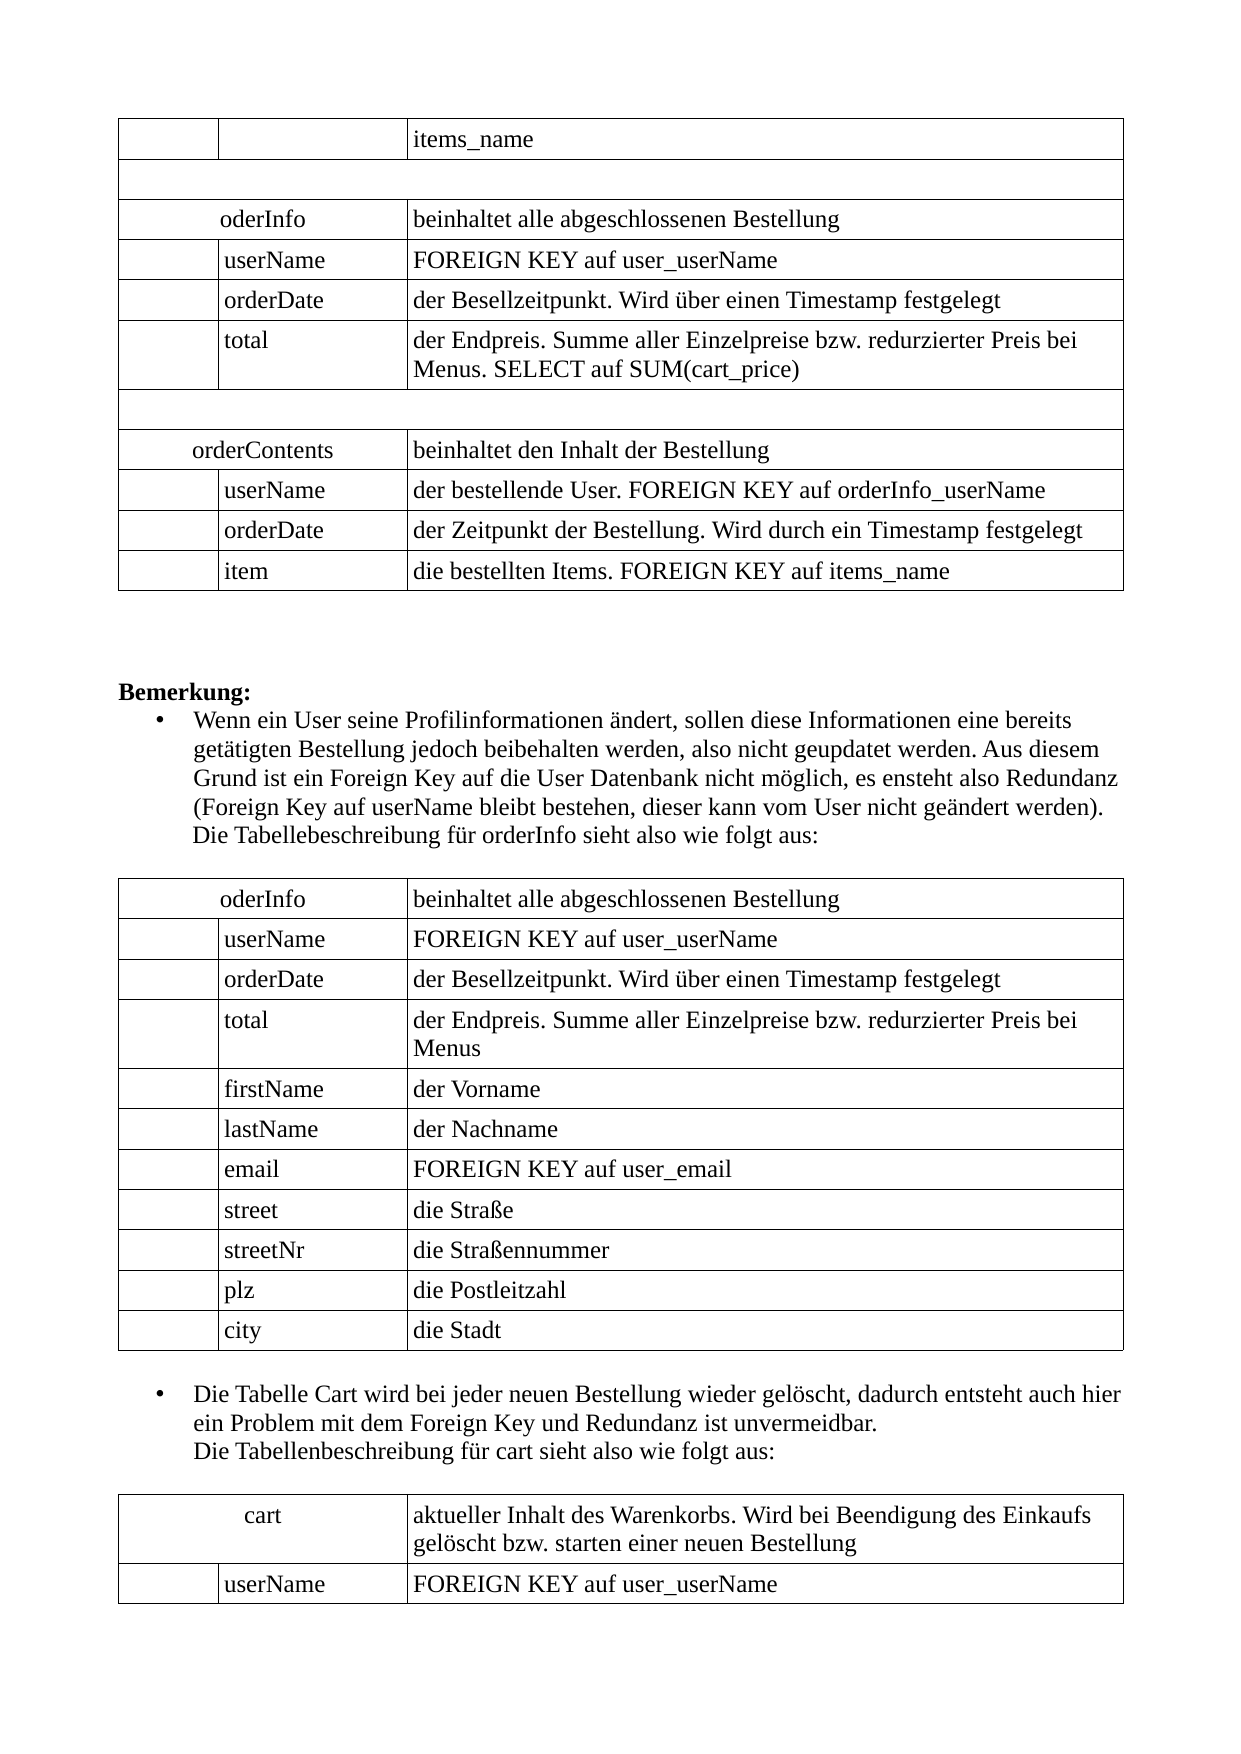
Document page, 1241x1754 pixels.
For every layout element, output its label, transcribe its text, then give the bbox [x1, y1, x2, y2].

table_cell orderDate [219, 280, 407, 320]
table_cell items_name [408, 119, 1123, 158]
table_cell total [219, 321, 407, 389]
table_cell der Nachname [408, 1109, 1123, 1148]
table_cell [119, 1564, 218, 1603]
table_cell [119, 280, 218, 320]
table_cell der Zeitpunkt der Bestellung. Wird durch ein Timestamp festgelegt [408, 511, 1123, 550]
table_cell firstName [219, 1069, 407, 1108]
table_header oderInfo [119, 879, 407, 918]
table_header beinhaltet alle abgeschlossenen Bestellung [408, 879, 1123, 918]
table_cell userName [219, 240, 407, 279]
table_cell city [219, 1311, 407, 1350]
table_cell userName [219, 470, 407, 510]
table_cell die Postleitzahl [408, 1271, 1123, 1310]
table_cell der bestellende User. FOREIGN KEY auf orderInfo_userName [408, 470, 1123, 510]
table_cell die bestellten Items. FOREIGN KEY auf items_name [408, 551, 1123, 590]
table_cell FOREIGN KEY auf user_userName [408, 919, 1123, 958]
table_cell [119, 390, 1123, 429]
table_header cart [119, 1495, 407, 1563]
table_cell FOREIGN KEY auf user_userName [408, 1564, 1123, 1603]
table_cell userName [219, 919, 407, 958]
table_cell [119, 240, 218, 279]
table_cell der Endpreis. Summe aller Einzelpreise bzw. redurzierter Preis bei Menus. SELECT auf SUM(cart_price) [408, 321, 1123, 389]
table_cell [119, 1000, 218, 1068]
table_cell FOREIGN KEY auf user_email [408, 1150, 1123, 1189]
table_cell [119, 160, 1123, 199]
table_cell [119, 511, 218, 550]
table_cell total [219, 1000, 407, 1068]
table_cell street [219, 1190, 407, 1229]
table_cell [119, 1150, 218, 1189]
table_cell plz [219, 1271, 407, 1310]
table_cell FOREIGN KEY auf user_userName [408, 240, 1123, 279]
table_cell item [219, 551, 407, 590]
table_cell orderContents [119, 430, 407, 469]
table_cell lastName [219, 1109, 407, 1148]
table_cell [119, 470, 218, 510]
list Die Tabellenbeschreibung für cart sieht also wie folgt aus: [156, 1436, 1122, 1465]
table_cell der Endpreis. Summe aller Einzelpreise bzw. redurzierter Preis bei Menus [408, 1000, 1123, 1068]
table_cell orderDate [219, 960, 407, 999]
table_cell beinhaltet den Inhalt der Bestellung [408, 430, 1123, 469]
table_cell [219, 119, 407, 158]
table_cell [119, 1311, 218, 1350]
table_cell beinhaltet alle abgeschlossenen Bestellung [408, 200, 1123, 239]
table_cell [119, 1190, 218, 1229]
table_cell der Besellzeitpunkt. Wird über einen Timestamp festgelegt [408, 960, 1123, 999]
table_cell [119, 119, 218, 158]
table_cell userName [219, 1564, 407, 1603]
table_cell die Stadt [408, 1311, 1123, 1350]
table_cell oderInfo [119, 200, 407, 239]
table_cell der Besellzeitpunkt. Wird über einen Timestamp festgelegt [408, 280, 1123, 320]
table_cell [119, 960, 218, 999]
table_header aktueller Inhalt des Warenkorbs. Wird bei Beendigung des Einkaufs gelöscht bzw. starten einer neuen Bestellung [408, 1495, 1123, 1563]
table_cell [119, 1109, 218, 1148]
table_cell [119, 919, 218, 958]
table_cell die Straße [408, 1190, 1123, 1229]
table_cell [119, 1230, 218, 1269]
table_cell die Straßennummer [408, 1230, 1123, 1269]
text Bemerkung: [118, 677, 1122, 705]
text Die Tabellebeschreibung für orderInfo sieht also wie folgt aus: [118, 820, 1122, 849]
table_cell [119, 551, 218, 590]
table_cell orderDate [219, 511, 407, 550]
table_cell [119, 1271, 218, 1310]
table_cell streetNr [219, 1230, 407, 1269]
table_cell [119, 321, 218, 389]
list Die Tabelle Cart wird bei jeder neuen Bestellung wieder gelöscht, dadurch entsteht auch hier ein Problem mit dem Foreign Key und Redundanz ist unvermeidbar. [156, 1379, 1122, 1436]
list Wenn ein User seine Profilinformationen ändert, sollen diese Informationen eine bereits getätigten Bestellung jedoch beibehalten werden, also nicht geupdatet werden. Aus diesem Grund ist ein Foreign Key auf die User Datenbank nicht möglich, es ensteht also Redundanz (Foreign Key auf userName bleibt bestehen, dieser kann vom User nicht geändert werden). [156, 705, 1122, 820]
table_cell email [219, 1150, 407, 1189]
table_cell der Vorname [408, 1069, 1123, 1108]
table_cell [119, 1069, 218, 1108]
